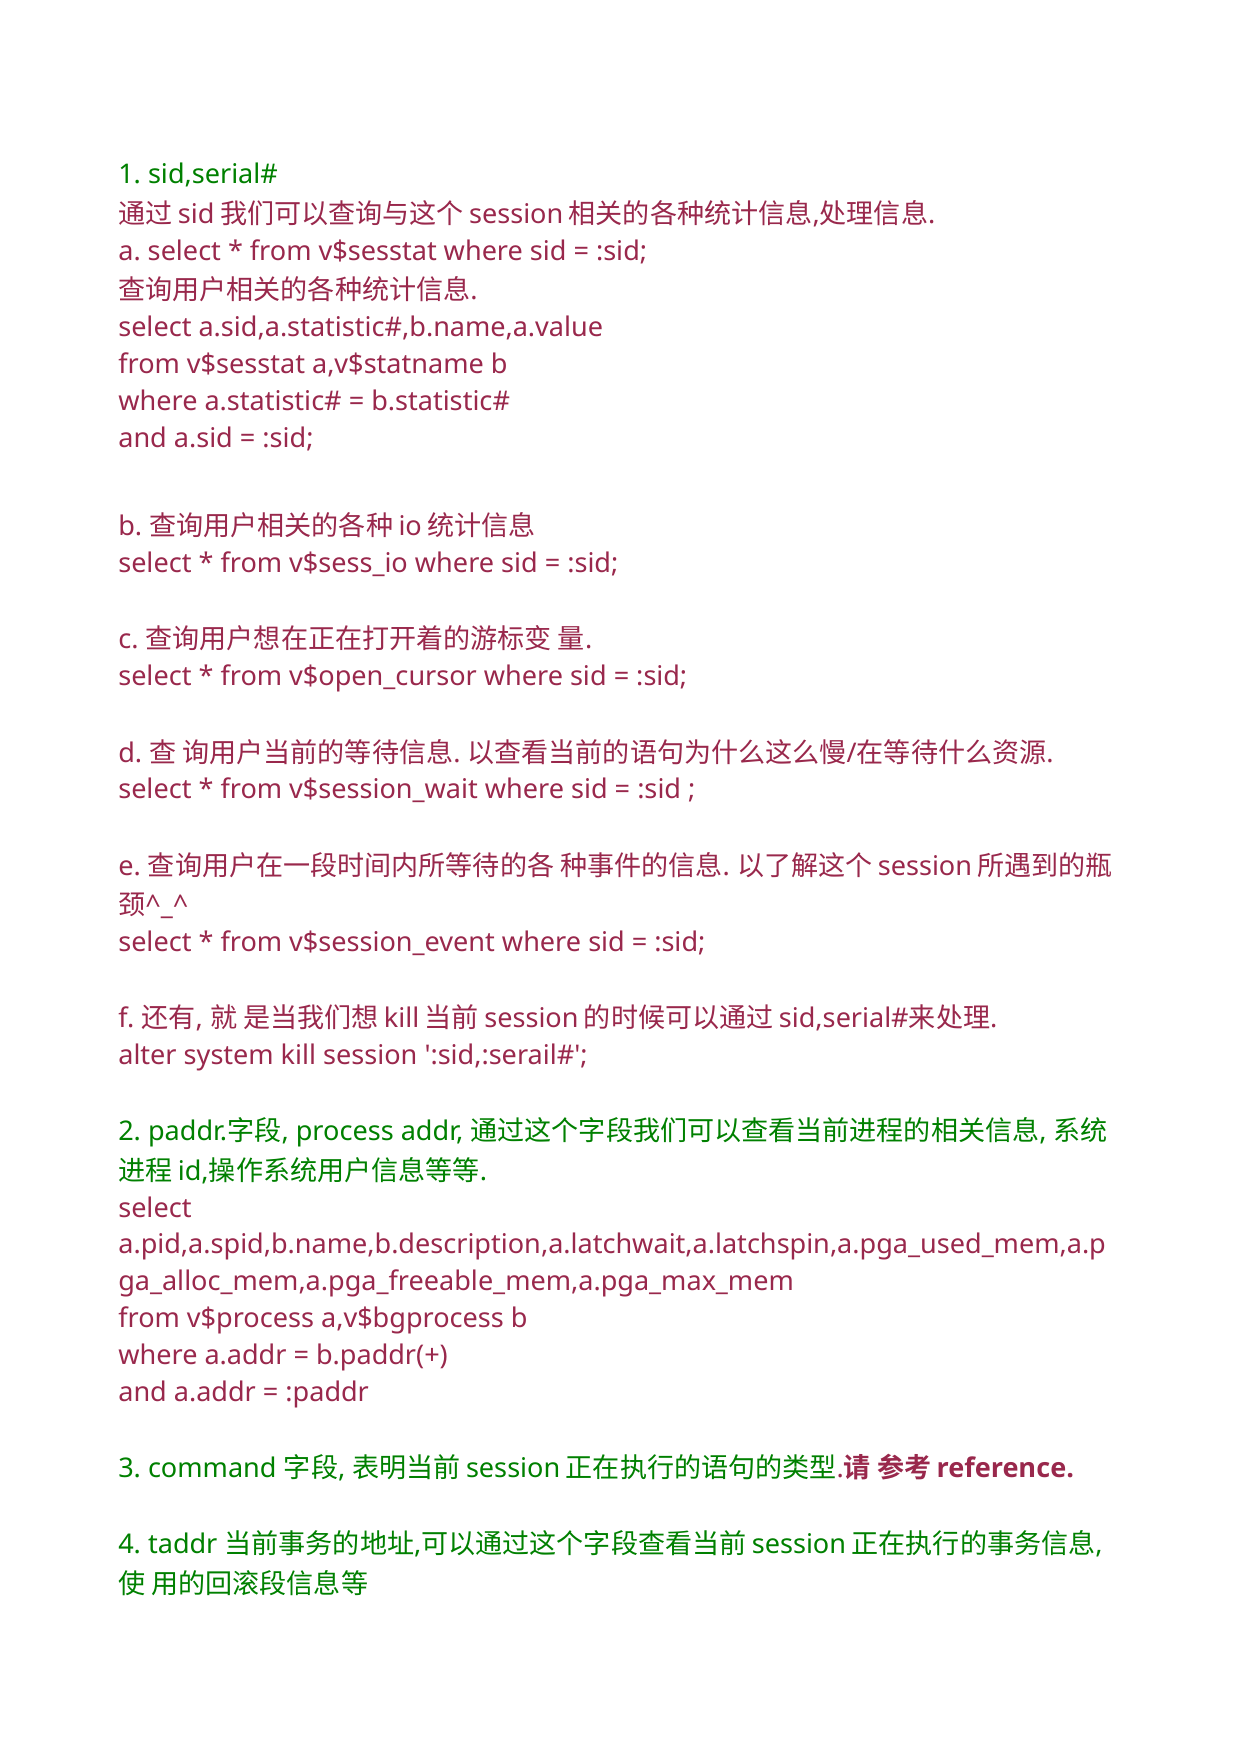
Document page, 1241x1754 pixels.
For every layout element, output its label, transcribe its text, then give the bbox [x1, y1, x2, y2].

text b. 查询用户相关的各种io统计信息 select * from v$sess_io where sid = :sid; c. 查询用户想在正在打开着的游标变 量. select * from v$open_cursor where sid = :sid; d. 查 询用户当前的等待信息. 以查看当前的语句为什么这么慢/在等待什么资源. select * from v$session_wait where sid = :sid ; e. 查询用户在一段时间内所等待的各 种事件的信息. 以了解这个session所遇到的瓶颈^_^ select * from v$session_event where sid = :sid; f. 还有, 就 是当我们想kill当前session的时候可以通过sid,serial#来处理. alter system kill session ':sid,:serail#'; 2. paddr.字段, process addr, 通过这个字段我们可以查看当前进程的相关信息, 系统进程id,操作系统用户信息等等. select a.pid,a.spid,b.name,b.description,a.latchwait,a.latchspin,a.pga_used_mem,a.pga_alloc_mem,a.pga_freeable_mem,a.pga_max_mem from v$process a,v$bgprocess b where a.addr = b.paddr(+) and a.addr = :paddr 3. command 字段, 表明当前session正在执行的语句的类型.请 参考reference. 4. taddr 当前事务的地址,可以通过这个字段查看当前session正在执行的事务信息, 使 用的回滚段信息等 [118, 467, 1122, 1601]
text 1. sid,serial# 通过sid我们可以查询与这个session相关的各种统计信息,处理信息. a. select * from v$sesstat where sid = :sid; 查询用户相关的各种统计信息. select a.sid,a.statistic#,b.name,a.value from v$sesstat a,v$statname b where a.statistic# = b.statistic# and a.sid = :sid; [118, 118, 1122, 455]
